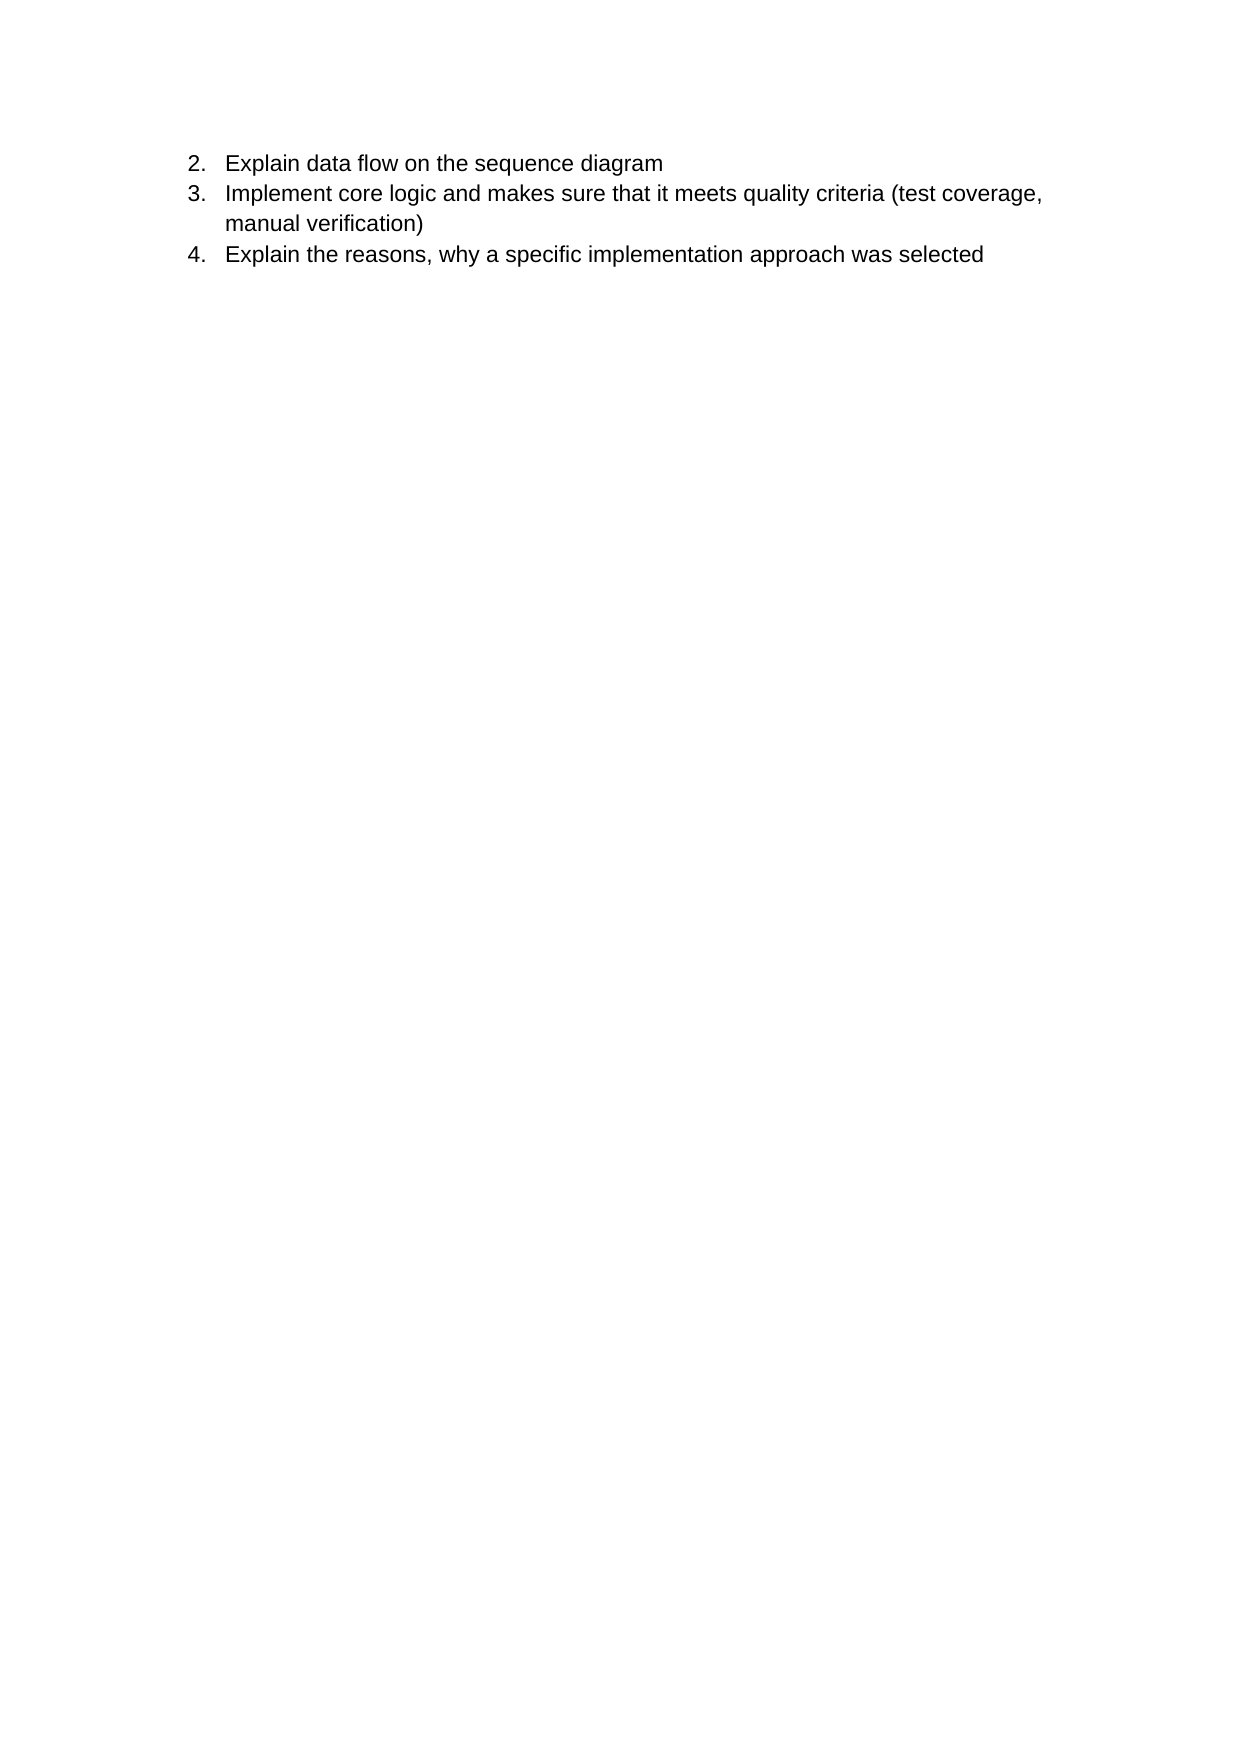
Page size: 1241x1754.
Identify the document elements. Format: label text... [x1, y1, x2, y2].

list Implement core logic and makes sure that it meets quality criteria (test coverage, manual verification) [187, 180, 1090, 237]
list Explain data flow on the sequence diagram [187, 150, 1090, 176]
list Explain the reasons, why a specific implementation approach was selected [187, 241, 1090, 267]
